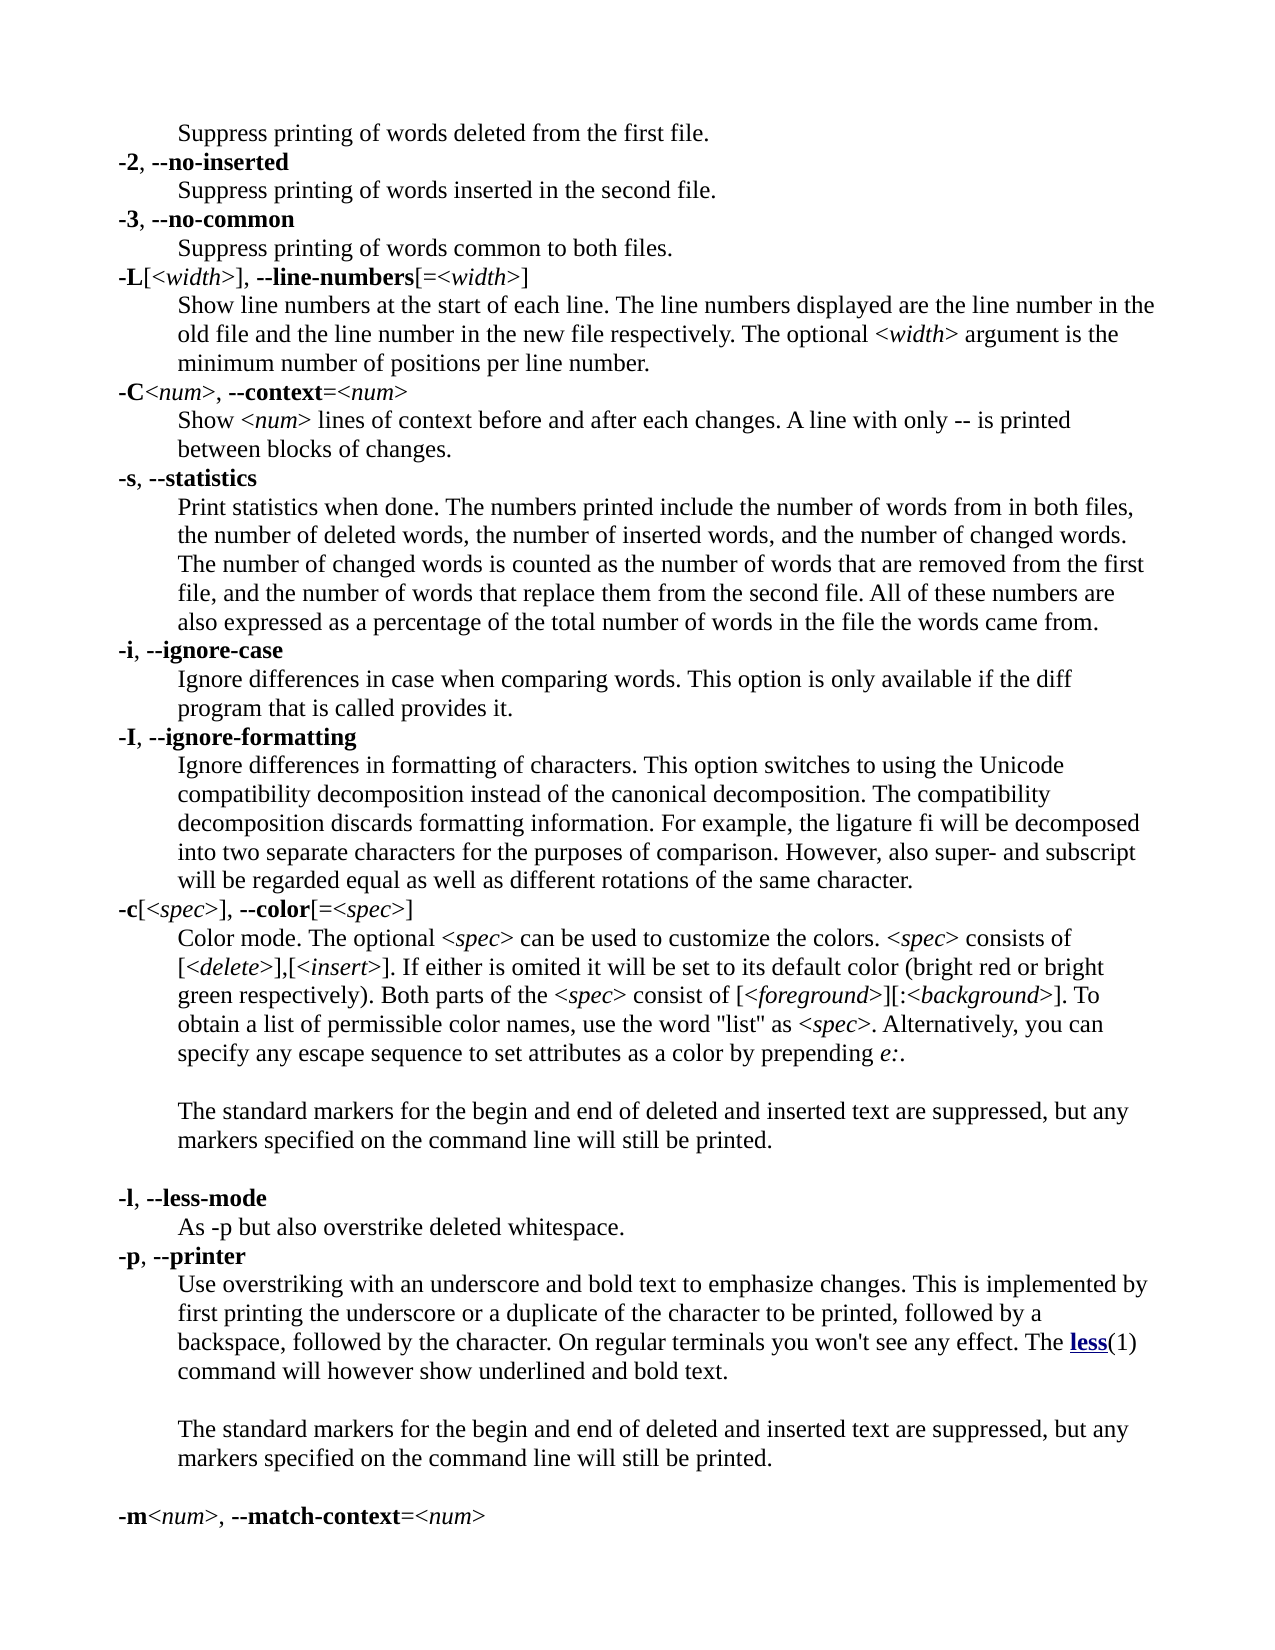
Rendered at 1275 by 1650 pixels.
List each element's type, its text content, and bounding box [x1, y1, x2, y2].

list Use overstriking with an underscore and bold text to emphasize changes. This is implemented by first printing the underscore or a duplicate of the character to be printed, followed by a backspace, followed by the character. On regular terminals you won't see any effect. The less(1) command will however show underlined and bold text. [177, 1269, 1157, 1384]
list As -p but also overstrike deleted whitespace. [177, 1212, 1157, 1241]
list Suppress printing of words inserted in the second file. [177, 176, 1157, 204]
list Suppress printing of words common to both files. [177, 233, 1157, 262]
list Print statistics when done. The numbers printed include the number of words from in both files, the number of deleted words, the number of inserted words, and the number of changed words. The number of changed words is counted as the number of words that are removed from the first file, and the number of words that replace them from the second file. All of these numbers are also expressed as a percentage of the total number of words in the file the words came from. [177, 492, 1157, 636]
subtitle -m<num>, --match-context=<num> [118, 1501, 1157, 1530]
list Suppress printing of words deleted from the first file. [177, 118, 1157, 147]
list Ignore differences in formatting of characters. This option switches to using the Unicode compatibility decomposition instead of the canonical decomposition. The compatibility decomposition discards formatting information. For example, the ligature fi will be decomposed into two separate characters for the purposes of comparison. However, also super- and subscript will be regarded equal as well as different rotations of the same character. [177, 751, 1157, 894]
list Show line numbers at the start of each line. The line numbers displayed are the line number in the old file and the line number in the new file respectively. The optional <width> argument is the minimum number of positions per line number. [177, 291, 1157, 377]
subtitle -i, --ignore-case [118, 636, 1157, 664]
list Color mode. The optional <spec> can be used to customize the colors. <spec> consists of [<delete>],[<insert>]. If either is omited it will be set to its default color (bright red or bright green respectively). Both parts of the <spec> consist of [<foreground>][:<background>]. To obtain a list of permissible color names, use the word ''list'' as <spec>. Alternatively, you can specify any escape sequence to set attributes as a color by prepending e:. [177, 923, 1157, 1067]
subtitle -l, --less-mode [118, 1183, 1157, 1212]
subtitle -C<num>, --context=<num> [118, 377, 1157, 406]
list The standard markers for the begin and end of deleted and inserted text are suppressed, but any markers specified on the command line will still be printed. [177, 1096, 1157, 1154]
subtitle -I, --ignore-formatting [118, 722, 1157, 751]
subtitle -L[<width>], --line-numbers[=<width>] [118, 262, 1157, 291]
subtitle -s, --statistics [118, 463, 1157, 492]
subtitle -p, --printer [118, 1241, 1157, 1269]
subtitle -2, --no-inserted [118, 147, 1157, 176]
subtitle -3, --no-common [118, 204, 1157, 233]
list Show <num> lines of context before and after each changes. A line with only -- is printed between blocks of changes. [177, 406, 1157, 463]
subtitle -c[<spec>], --color[=<spec>] [118, 894, 1157, 923]
list Ignore differences in case when comparing words. This option is only available if the diff program that is called provides it. [177, 664, 1157, 722]
list The standard markers for the begin and end of deleted and inserted text are suppressed, but any markers specified on the command line will still be printed. [177, 1414, 1157, 1472]
